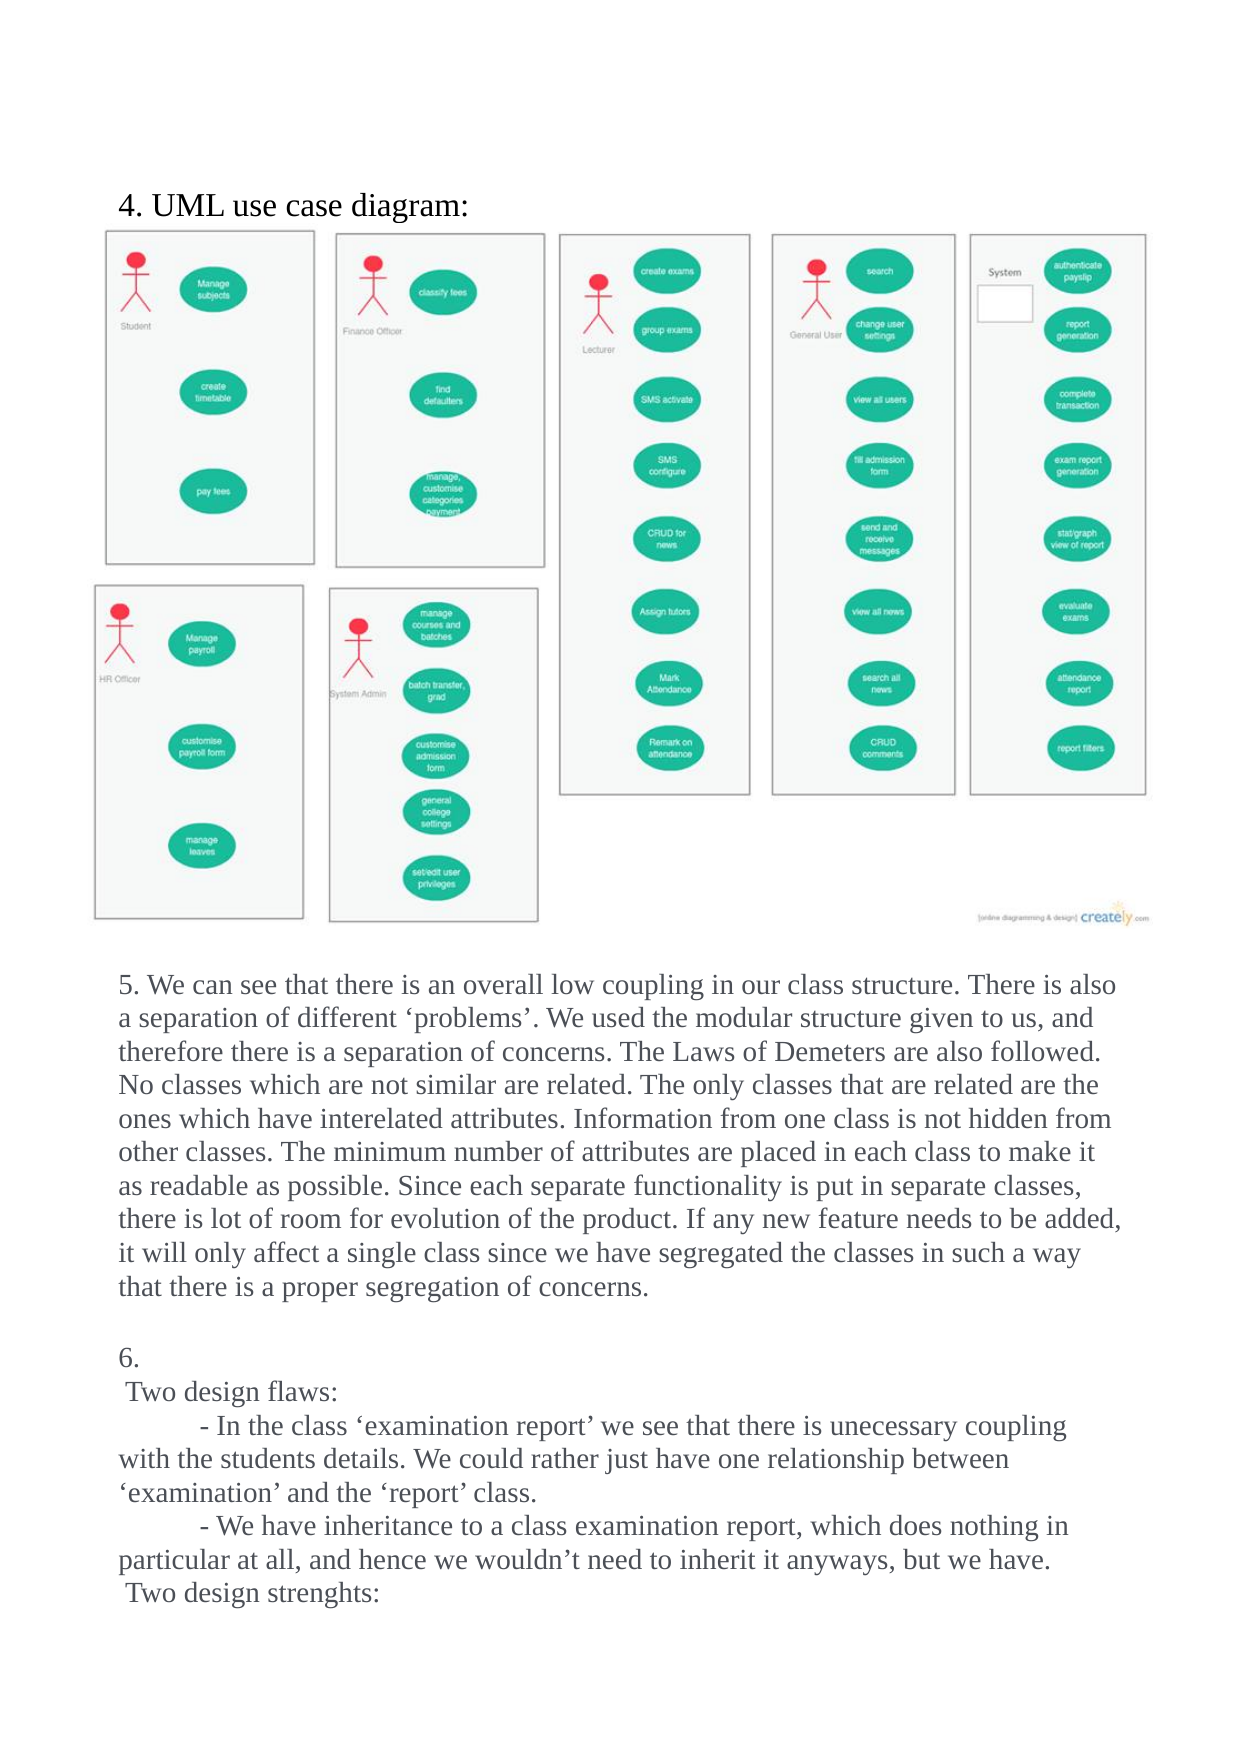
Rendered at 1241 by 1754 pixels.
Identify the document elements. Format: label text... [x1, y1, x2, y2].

text 5. We can see that there is an overall low coupling in our class structure. There is also a separation of different ‘problems’. We used the modular structure given to us, and therefore there is a separation of concerns. The Laws of Demeters are also followed. No classes which are not similar are related. The only classes that are related are the ones which have interelated attributes. Information from one class is not hidden from other classes. The minimum number of attributes are placed in each class to make it as readable as possible. Since each separate functionality is put in separate classes, there is lot of room for evolution of the product. If any new feature needs to be added, it will only affect a single class since we have segregated the classes in such a way that there is a proper segregation of concerns. [118, 967, 1122, 1302]
text 6. [118, 1341, 1122, 1374]
text - We have inheritance to a class examination report, which does nothing in particular at all, and hence we wouldn’t need to inherit it anyways, but we have. [118, 1508, 1122, 1575]
picture [87, 223, 1153, 929]
text - In the class ‘examination report’ we see that there is unecessary coupling with the students details. We could rather just have one relationship between ‘examination’ and the ‘report’ class. [118, 1408, 1122, 1508]
text Two design strenghts: [118, 1575, 1122, 1609]
text 4. UML use case diagram: [118, 185, 1122, 223]
text Two design flaws: [118, 1374, 1122, 1408]
